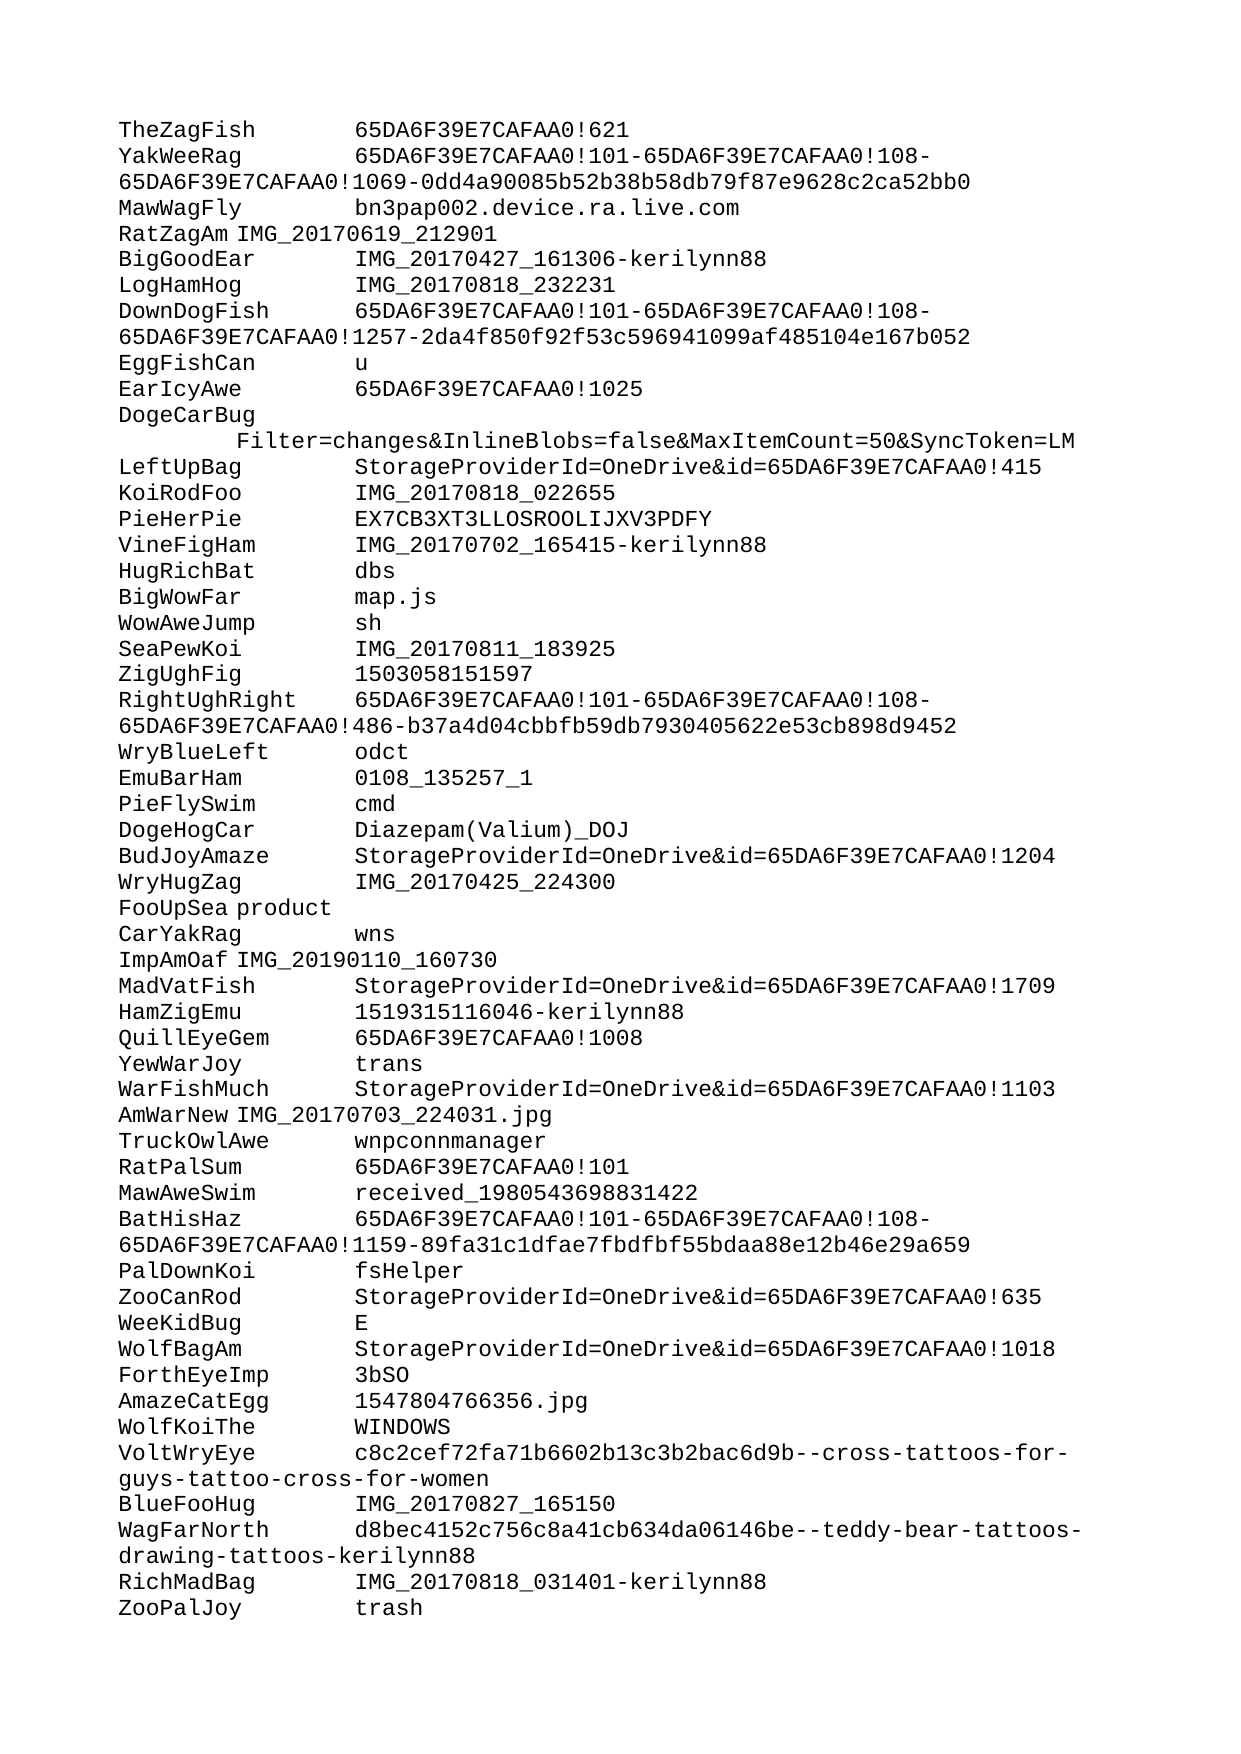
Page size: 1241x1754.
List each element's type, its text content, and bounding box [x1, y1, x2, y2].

text EarIcyAwe 65DA6F39E7CAFAA0!1025 [118, 377, 1122, 403]
text LeftUpBag StorageProviderId=OneDrive&id=65DA6F39E7CAFAA0!415 [118, 455, 1122, 481]
text EggFishCan u [118, 352, 1122, 377]
text RatPalSum 65DA6F39E7CAFAA0!101 [118, 1156, 1122, 1182]
text ZigUghFig 1503058151597 [118, 663, 1122, 689]
text BlueFooHug IMG_20170827_165150 [118, 1493, 1122, 1519]
text ZooPalJoy trash [118, 1597, 1122, 1622]
text HugRichBat dbs [118, 559, 1122, 585]
text PalDownKoi fsHelper [118, 1259, 1122, 1285]
text BudJoyAmaze StorageProviderId=OneDrive&id=65DA6F39E7CAFAA0!1204 [118, 844, 1122, 870]
text VineFigHam IMG_20170702_165415-kerilynn88 [118, 533, 1122, 559]
text RightUghRight 65DA6F39E7CAFAA0!101-65DA6F39E7CAFAA0!108-65DA6F39E7CAFAA0!486-b37a4d04cbbfb59db7930405622e53cb898d9452 [118, 689, 1122, 741]
text MadVatFish StorageProviderId=OneDrive&id=65DA6F39E7CAFAA0!1709 [118, 974, 1122, 1000]
text KoiRodFoo IMG_20170818_022655 [118, 481, 1122, 507]
text WolfKoiThe WINDOWS [118, 1415, 1122, 1441]
text BatHisHaz 65DA6F39E7CAFAA0!101-65DA6F39E7CAFAA0!108-65DA6F39E7CAFAA0!1159-89fa31c1dfae7fbdfbf55bdaa88e12b46e29a659 [118, 1207, 1122, 1259]
text EmuBarHam 0108_135257_1 [118, 767, 1122, 792]
text AmWarNew IMG_20170703_224031.jpg [118, 1104, 1122, 1130]
text VoltWryEye c8c2cef72fa71b6602b13c3b2bac6d9b--cross-tattoos-for-guys-tattoo-cross-for-women [118, 1441, 1122, 1493]
text WeeKidBug E [118, 1311, 1122, 1337]
text AmazeCatEgg 1547804766356.jpg [118, 1389, 1122, 1415]
text WryHugZag IMG_20170425_224300 [118, 870, 1122, 896]
text RatZagAm IMG_20170619_212901 [118, 222, 1122, 248]
text HamZigEmu 1519315116046-kerilynn88 [118, 1000, 1122, 1026]
text WowAweJump sh [118, 611, 1122, 637]
text DogeCarBug Filter=changes&InlineBlobs=false&MaxItemCount=50&SyncToken=LM [118, 403, 1122, 455]
text ForthEyeImp 3bSO [118, 1363, 1122, 1389]
text LogHamHog IMG_20170818_232231 [118, 274, 1122, 300]
text MawWagFly bn3pap002.device.ra.live.com [118, 196, 1122, 222]
text DogeHogCar Diazepam(Valium)_DOJ [118, 818, 1122, 844]
text YewWarJoy trans [118, 1052, 1122, 1078]
text RichMadBag IMG_20170818_031401-kerilynn88 [118, 1571, 1122, 1597]
text FooUpSea product [118, 896, 1122, 922]
text CarYakRag wns [118, 922, 1122, 948]
text BigWowFar map.js [118, 585, 1122, 611]
text DownDogFish 65DA6F39E7CAFAA0!101-65DA6F39E7CAFAA0!108-65DA6F39E7CAFAA0!1257-2da4f850f92f53c596941099af485104e167b052 [118, 300, 1122, 352]
text PieHerPie EX7CB3XT3LLOSROOLIJXV3PDFY [118, 507, 1122, 533]
text QuillEyeGem 65DA6F39E7CAFAA0!1008 [118, 1026, 1122, 1052]
text PieFlySwim cmd [118, 792, 1122, 818]
text WolfBagAm StorageProviderId=OneDrive&id=65DA6F39E7CAFAA0!1018 [118, 1337, 1122, 1363]
text TruckOwlAwe wnpconnmanager [118, 1130, 1122, 1156]
text YakWeeRag 65DA6F39E7CAFAA0!101-65DA6F39E7CAFAA0!108-65DA6F39E7CAFAA0!1069-0dd4a90085b52b38b58db79f87e9628c2ca52bb0 [118, 144, 1122, 196]
text WryBlueLeft odct [118, 741, 1122, 767]
text BigGoodEar IMG_20170427_161306-kerilynn88 [118, 248, 1122, 274]
text ZooCanRod StorageProviderId=OneDrive&id=65DA6F39E7CAFAA0!635 [118, 1285, 1122, 1311]
text ImpAmOaf IMG_20190110_160730 [118, 948, 1122, 974]
text MawAweSwim received_1980543698831422 [118, 1182, 1122, 1207]
text WarFishMuch StorageProviderId=OneDrive&id=65DA6F39E7CAFAA0!1103 [118, 1078, 1122, 1104]
text TheZagFish 65DA6F39E7CAFAA0!621 [118, 118, 1122, 144]
text WagFarNorth d8bec4152c756c8a41cb634da06146be--teddy-bear-tattoos-drawing-tattoos-kerilynn88 [118, 1519, 1122, 1571]
text SeaPewKoi IMG_20170811_183925 [118, 637, 1122, 663]
